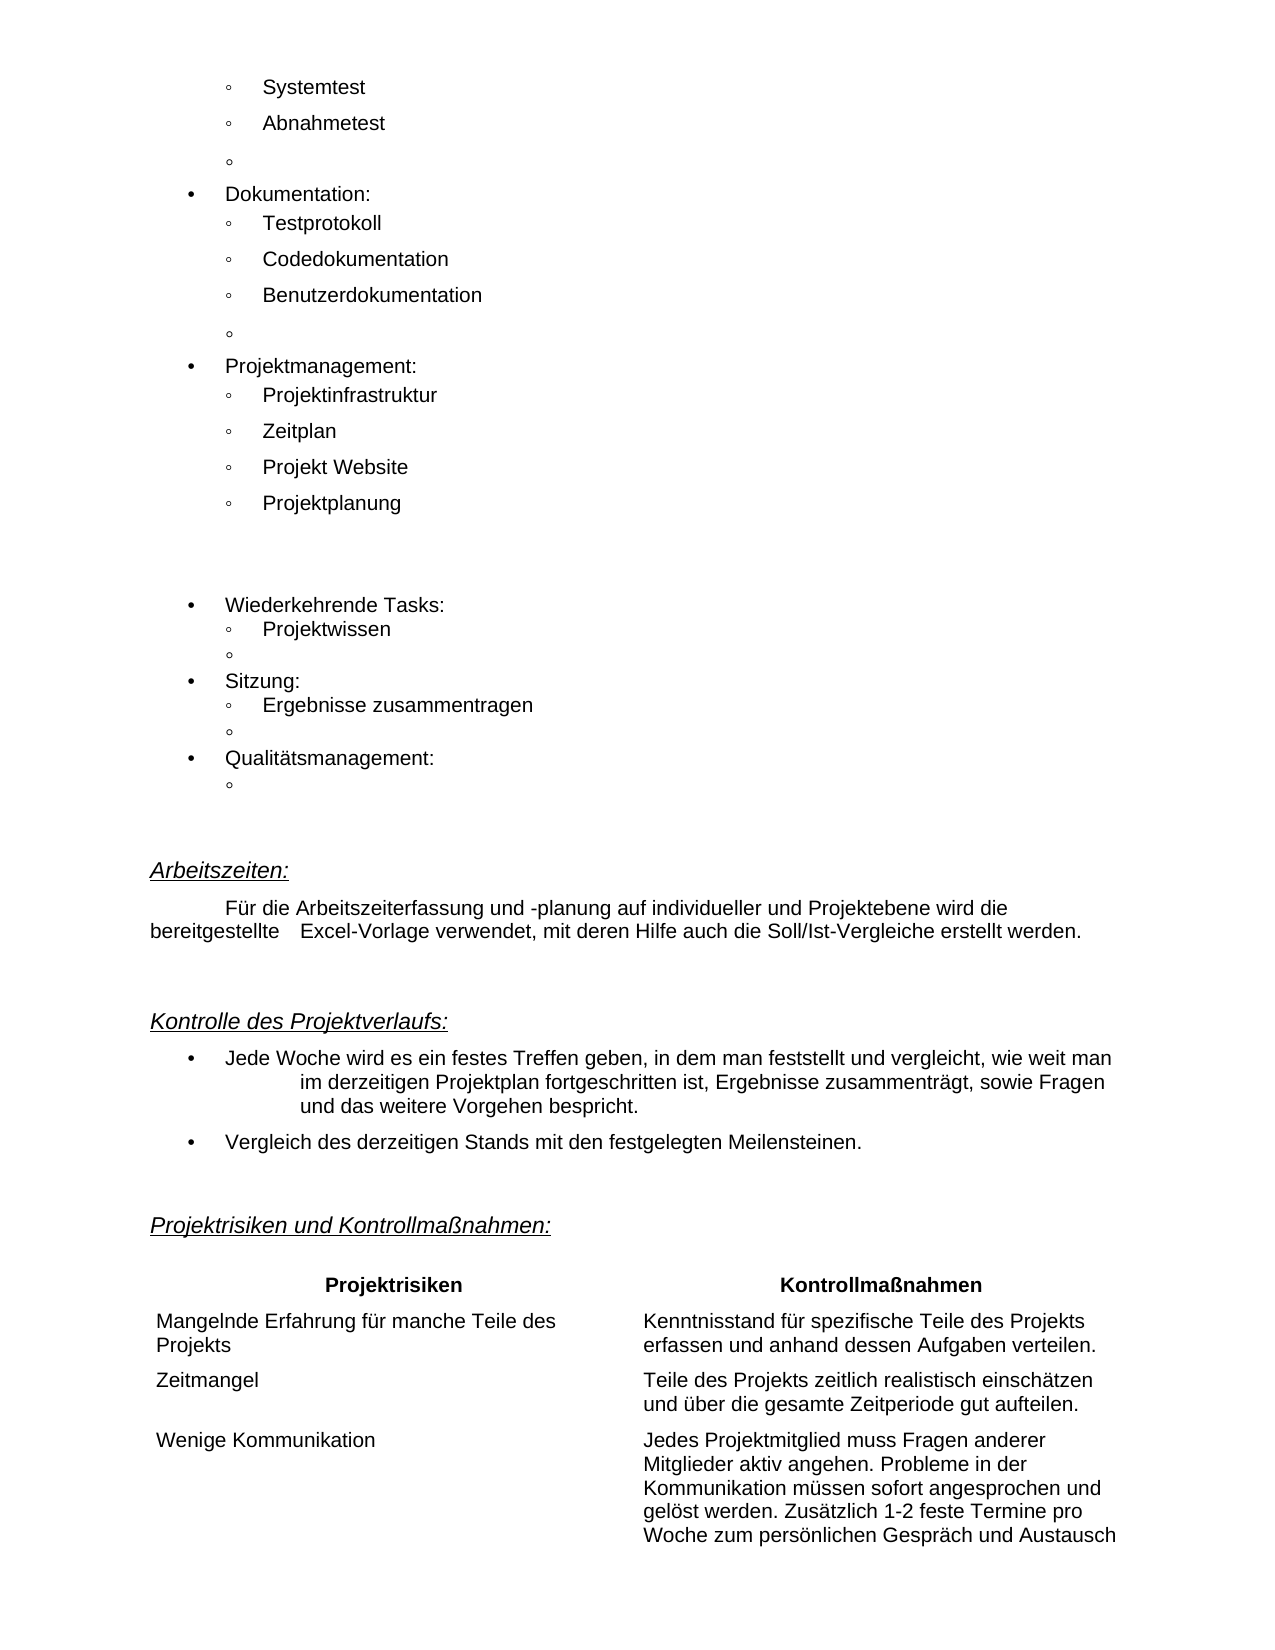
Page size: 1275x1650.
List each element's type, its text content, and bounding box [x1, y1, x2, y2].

list Zeitplan [225, 419, 1125, 443]
list Projekt Website [225, 455, 1125, 479]
list Qualitätsmanagement: [187, 746, 1125, 770]
list Dokumentation: [187, 181, 1125, 205]
list Projektplanung [225, 491, 1125, 515]
text Kontrolle des Projektverlaufs: [150, 1008, 1125, 1034]
list Testprotokoll [225, 211, 1125, 235]
table_cell Kenntnisstand für spezifische Teile des Projekts erfassen und anhand dessen Aufgaben verteilen. [638, 1303, 1125, 1362]
list Jede Woche wird es ein festes Treffen geben, in dem man feststellt und vergleicht, wie weit man im derzeitigen Projektplan fortgeschritten ist, Ergebnisse zusammenträgt, sowie Fragen und das weitere Vorgehen bespricht. [187, 1046, 1125, 1118]
table_header Projektrisiken [150, 1268, 637, 1303]
list Sitzung: [187, 669, 1125, 693]
list Systemtest [225, 75, 1125, 99]
text Projektrisiken und Kontrollmaßnahmen: [150, 1212, 1125, 1239]
table_cell Zeitmangel [150, 1362, 637, 1422]
list Abnahmetest [225, 111, 1125, 135]
table_cell Teile des Projekts zeitlich realistisch einschätzen und über die gesamte Zeitperiode gut aufteilen. [638, 1362, 1125, 1422]
list Wiederkehrende Tasks: [187, 592, 1125, 616]
list Ergebnisse zusammentragen [225, 693, 1125, 717]
list Vergleich des derzeitigen Stands mit den festgelegten Meilensteinen. [187, 1130, 1125, 1154]
list Projektinfrastruktur [225, 383, 1125, 407]
list Codedokumentation [225, 247, 1125, 271]
table_cell Mangelnde Erfahrung für manche Teile des Projekts [150, 1303, 637, 1362]
text Arbeitszeiten: [150, 857, 1125, 883]
list Projektwissen [225, 616, 1125, 640]
text Für die Arbeitszeiterfassung und -planung auf individueller und Projektebene wird die bereitgestellte Excel-Vorlage verwendet, mit deren Hilfe auch die Soll/Ist-Vergleiche erstellt werden. [150, 895, 1125, 943]
list Benutzerdokumentation [225, 283, 1125, 307]
list Projektmanagement: [187, 353, 1125, 377]
table_cell Wenige Kommunikation [150, 1422, 637, 1553]
table_header Kontrollmaßnahmen [638, 1268, 1125, 1303]
table_cell Jedes Projektmitglied muss Fragen anderer Mitglieder aktiv angehen. Probleme in der Kommunikation müssen sofort angesprochen und gelöst werden. Zusätzlich 1-2 feste Termine pro Woche zum persönlichen Gespräch und Austausch [638, 1422, 1125, 1553]
